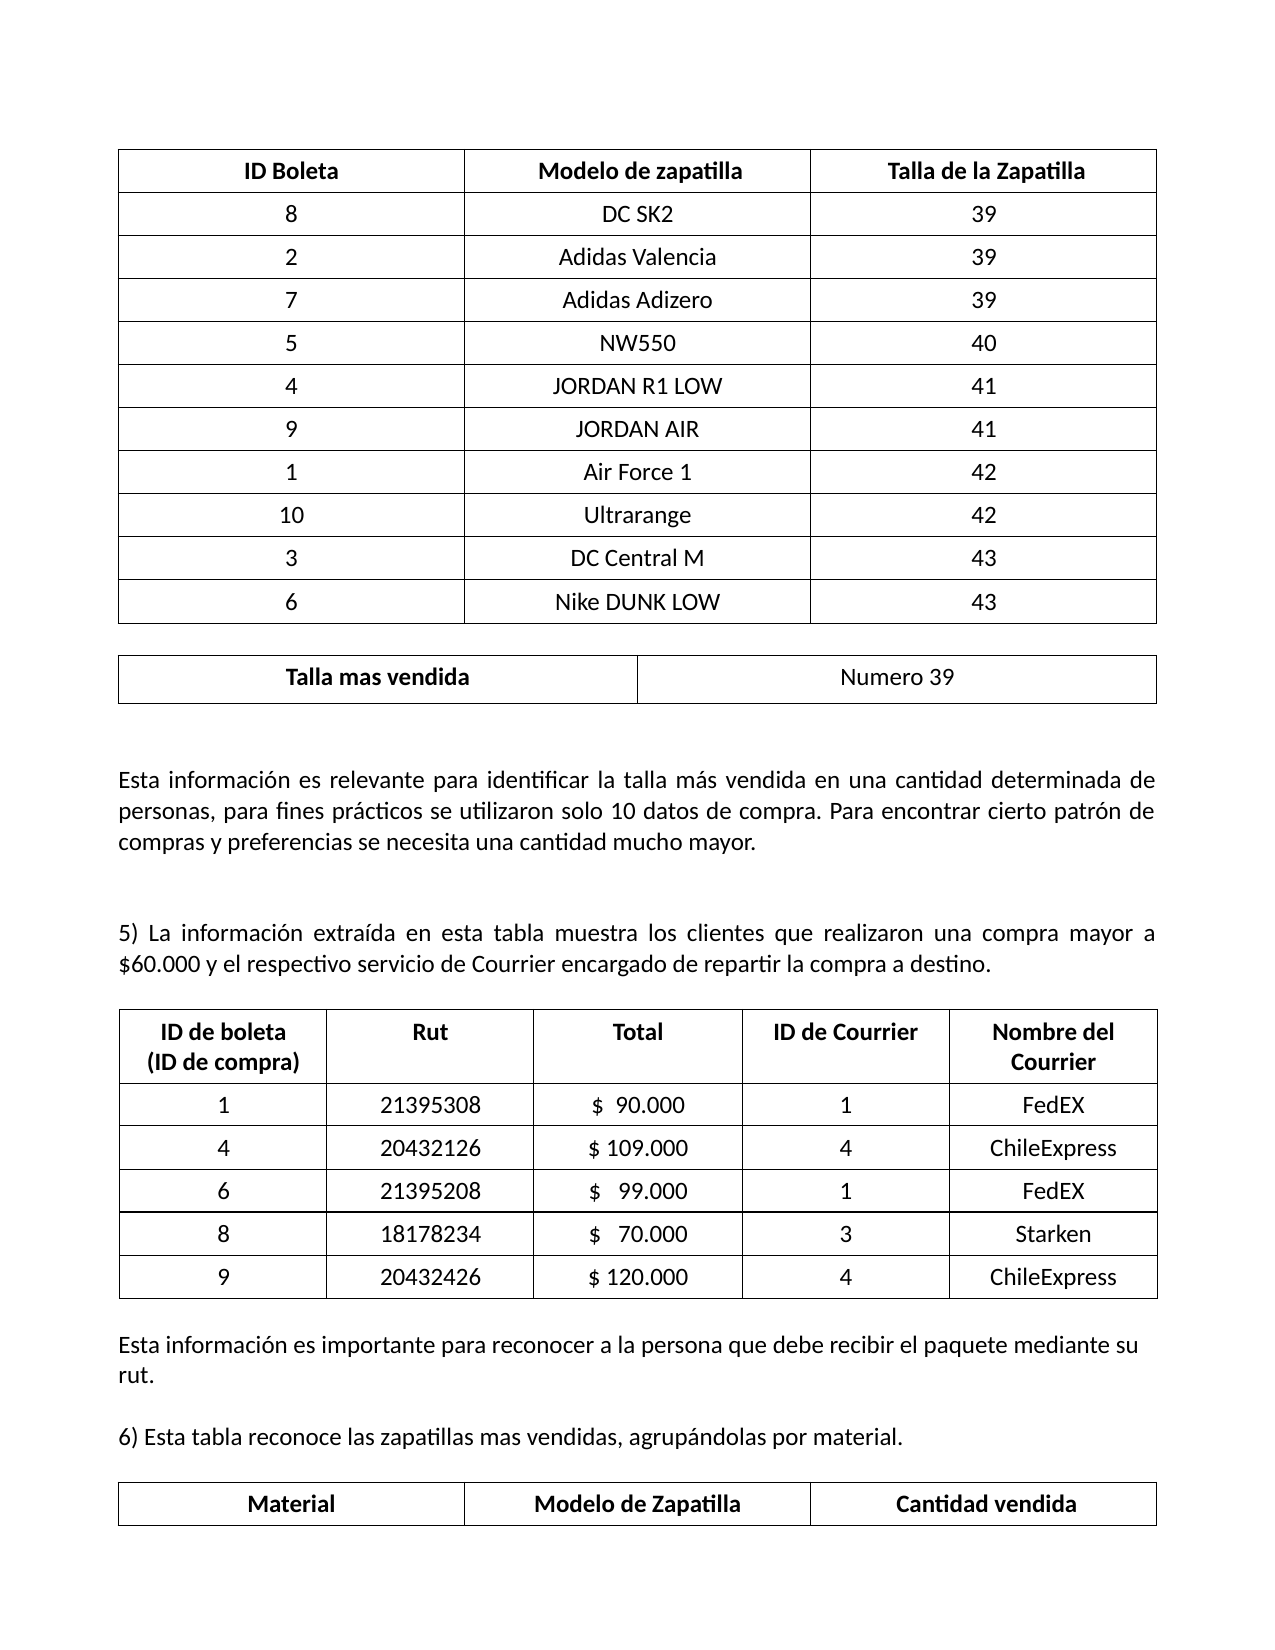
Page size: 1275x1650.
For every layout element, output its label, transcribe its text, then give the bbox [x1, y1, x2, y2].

table_cell JORDAN AIR [465, 408, 810, 450]
text Esta información es relevante para identificar la talla más vendida en una cantidad determinada de personas, para fines prácticos se utilizaron solo 10 datos de compra. Para encontrar cierto patrón de compras y preferencias se necesita una cantidad mucho mayor. [118, 765, 1157, 856]
table_cell $ 90.000 [534, 1084, 742, 1125]
table_cell $ 70.000 [534, 1213, 742, 1254]
table_cell 21395308 [327, 1084, 533, 1125]
table_cell 1 [743, 1170, 949, 1211]
table_header Modelo de zapatilla [465, 150, 810, 192]
table_header Rut [327, 1010, 533, 1082]
table_cell 42 [811, 451, 1156, 493]
text 6) Esta tabla reconoce las zapatillas mas vendidas, agrupándolas por material. [118, 1421, 1157, 1451]
table_header Numero 39 [638, 656, 1156, 703]
table_cell $ 99.000 [534, 1170, 742, 1211]
table_header Modelo de Zapatilla [465, 1483, 810, 1525]
table_header ID de Courrier [743, 1010, 949, 1082]
table_cell 1 [119, 451, 464, 493]
table_header Talla mas vendida [119, 656, 637, 703]
table_cell FedEX [950, 1084, 1157, 1125]
table_cell ChileExpress [950, 1126, 1157, 1168]
table_cell ChileExpress [950, 1256, 1157, 1297]
table_cell 39 [811, 279, 1156, 321]
table_cell 41 [811, 408, 1156, 450]
table_cell 6 [120, 1170, 326, 1211]
table_cell 1 [743, 1084, 949, 1125]
table_cell 9 [119, 408, 464, 450]
table_cell 1 [120, 1084, 326, 1125]
table_cell $ 120.000 [534, 1256, 742, 1297]
table_cell 43 [811, 537, 1156, 579]
table_header ID Boleta [119, 150, 464, 192]
table_cell 10 [119, 494, 464, 536]
table_cell 2 [119, 236, 464, 278]
table_header Cantidad vendida [811, 1483, 1156, 1525]
table_cell DC SK2 [465, 193, 810, 235]
table_header Material [119, 1483, 464, 1525]
table_cell 20432126 [327, 1126, 533, 1168]
table_cell Adidas Adizero [465, 279, 810, 321]
table_cell 8 [120, 1213, 326, 1254]
table_cell 9 [120, 1256, 326, 1297]
table_cell 3 [119, 537, 464, 579]
table_cell Nike DUNK LOW [465, 580, 810, 623]
table_cell 43 [811, 580, 1156, 623]
table_cell 42 [811, 494, 1156, 536]
table_cell 7 [119, 279, 464, 321]
table_cell Ultrarange [465, 494, 810, 536]
table_cell NW550 [465, 322, 810, 364]
table_header Total [534, 1010, 742, 1082]
table_cell 20432426 [327, 1256, 533, 1297]
table_cell 8 [119, 193, 464, 235]
table_header Nombre del Courrier [950, 1010, 1157, 1082]
table_cell 40 [811, 322, 1156, 364]
table_cell 39 [811, 193, 1156, 235]
table_cell Adidas Valencia [465, 236, 810, 278]
table_cell 39 [811, 236, 1156, 278]
table_cell FedEX [950, 1170, 1157, 1211]
table_cell 18178234 [327, 1213, 533, 1254]
table_cell 21395208 [327, 1170, 533, 1211]
table_cell Air Force 1 [465, 451, 810, 493]
table_cell 5 [119, 322, 464, 364]
table_header ID de boleta (ID de compra) [120, 1010, 326, 1082]
table_cell 3 [743, 1213, 949, 1254]
table_cell 6 [119, 580, 464, 623]
table_cell JORDAN R1 LOW [465, 365, 810, 407]
table_cell $ 109.000 [534, 1126, 742, 1168]
table_cell 4 [120, 1126, 326, 1168]
table_cell DC Central M [465, 537, 810, 579]
table_cell 4 [743, 1256, 949, 1297]
table_cell 41 [811, 365, 1156, 407]
table_cell Starken [950, 1213, 1157, 1254]
text Esta información es importante para reconocer a la persona que debe recibir el paquete mediante su rut. [118, 1329, 1157, 1390]
table_cell 4 [743, 1126, 949, 1168]
text 5) La información extraída en esta tabla muestra los clientes que realizaron una compra mayor a $60.000 y el respectivo servicio de Courrier encargado de repartir la compra a destino. [118, 917, 1157, 978]
table_header Talla de la Zapatilla [811, 150, 1156, 192]
table_cell 4 [119, 365, 464, 407]
